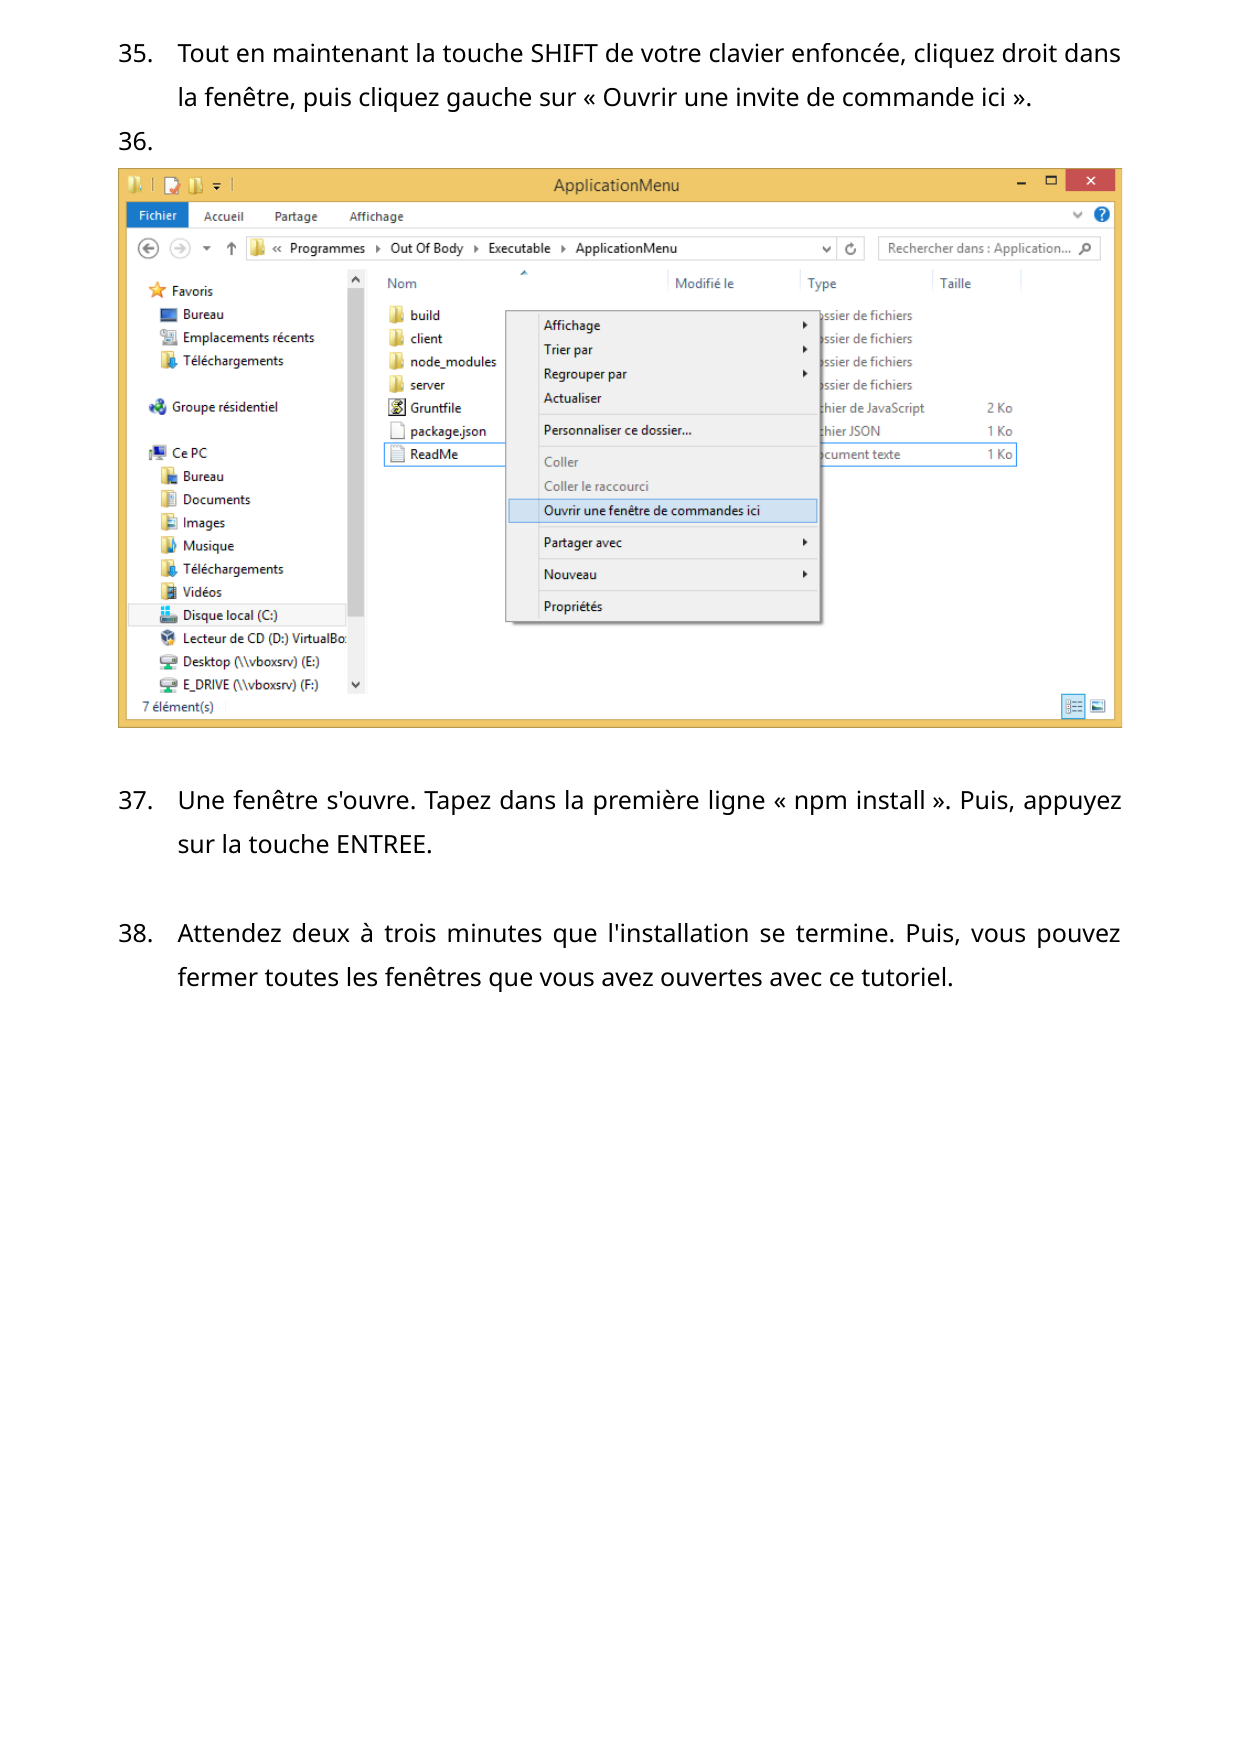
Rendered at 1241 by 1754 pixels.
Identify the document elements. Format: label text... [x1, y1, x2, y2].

list Une fenêtre s'ouvre. Tapez dans la première ligne « npm install ». Puis, appuyez sur la touche ENTREE. [118, 782, 1122, 861]
list Attendez deux à trois minutes que l'installation se termine. Puis, vous pouvez fermer toutes les fenêtres que vous avez ouvertes avec ce tutoriel. [118, 915, 1122, 994]
list Tout en maintenant la touche SHIFT de votre clavier enfoncée, cliquez droit dans la fenêtre, puis cliquez gauche sur « Ouvrir une invite de commande ici ». [118, 35, 1122, 114]
picture [118, 168, 1123, 728]
